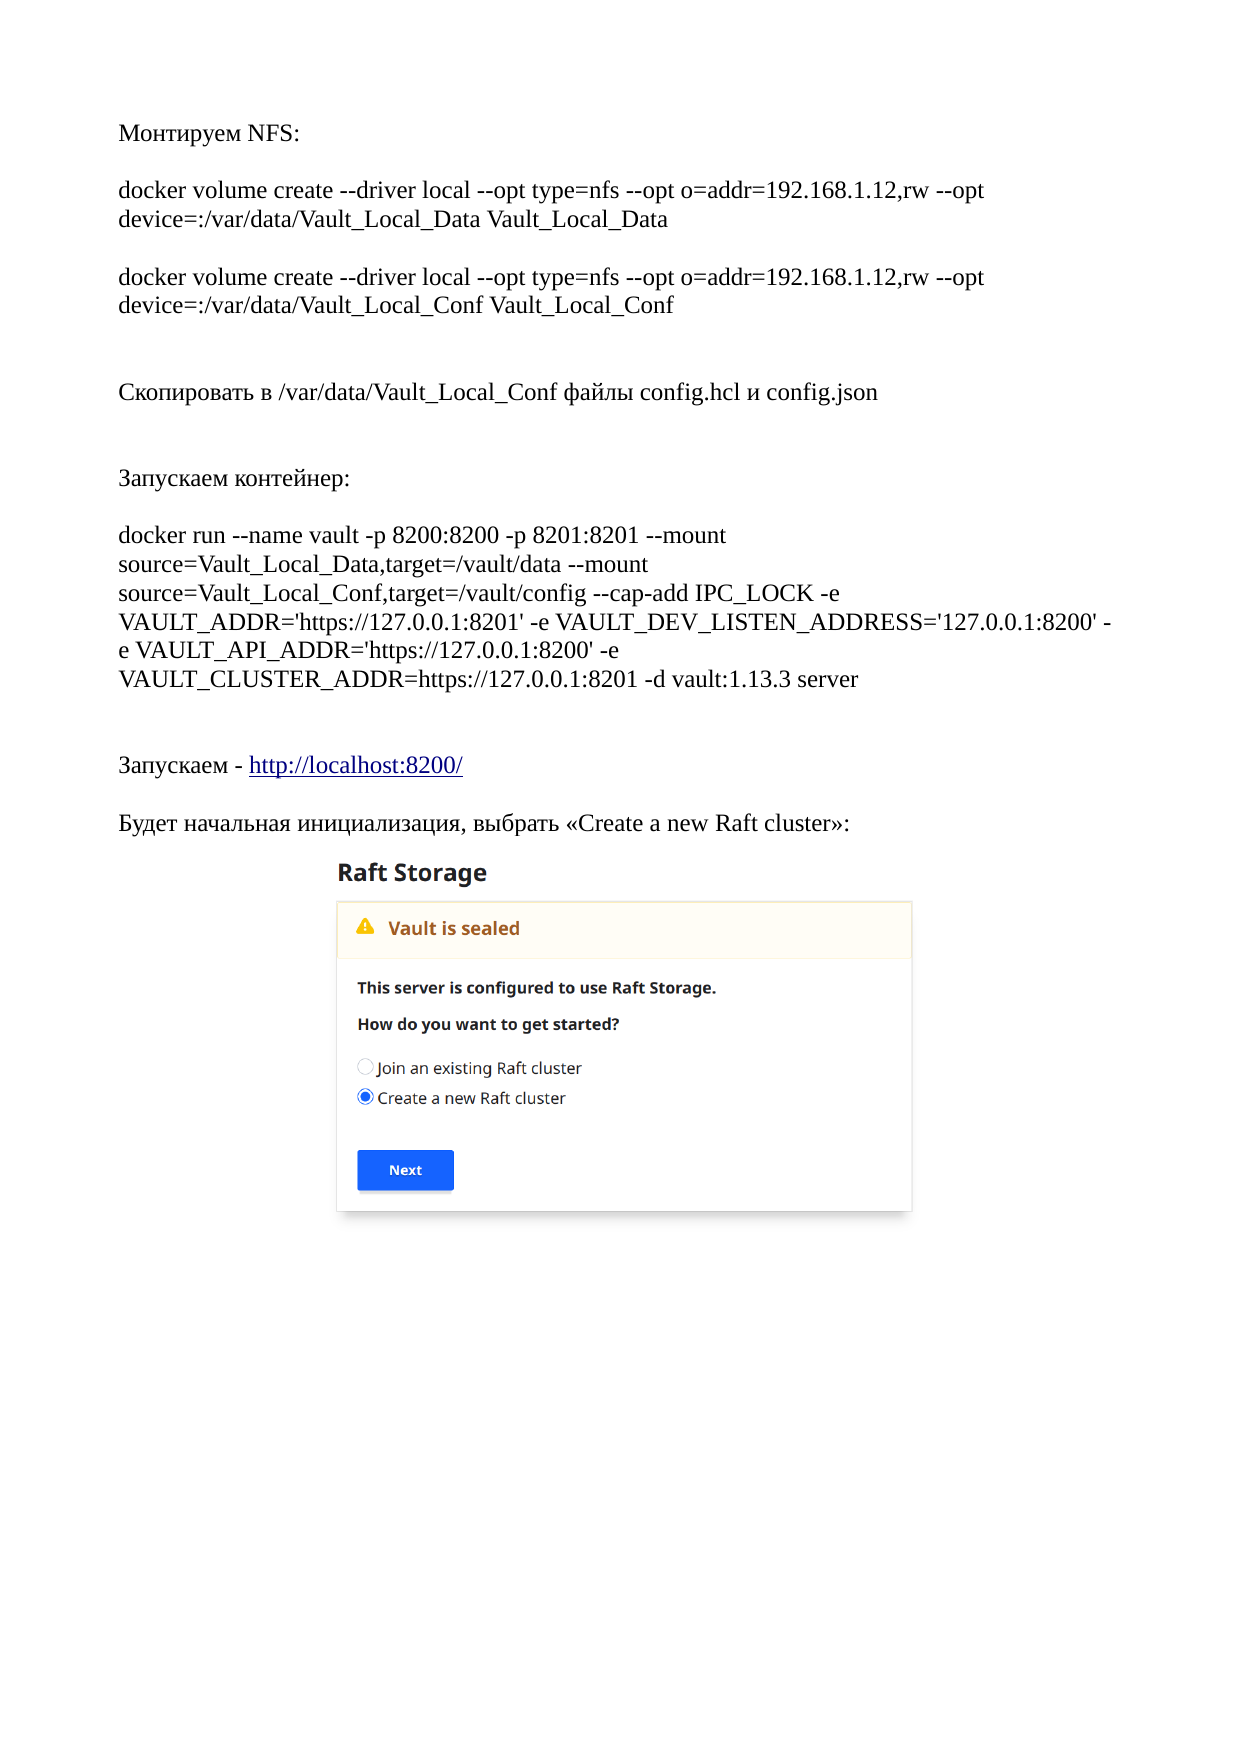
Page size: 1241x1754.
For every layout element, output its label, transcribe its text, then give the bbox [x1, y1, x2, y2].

text Запускаем - http://localhost:8200/ [118, 751, 1122, 779]
text docker volume create --driver local --opt type=nfs --opt o=addr=192.168.1.12,rw --opt device=:/var/data/Vault_Local_Data Vault_Local_Data [118, 176, 1122, 233]
text Монтируем NFS: [118, 118, 1122, 147]
text docker volume create --driver local --opt type=nfs --opt o=addr=192.168.1.12,rw --opt device=:/var/data/Vault_Local_Conf Vault_Local_Conf [118, 262, 1122, 319]
text Скопировать в /var/data/Vault_Local_Conf файлы config.hcl и config.json [118, 377, 1122, 406]
text Будет начальная инициализация, выбрать «Create a new Raft cluster»: [118, 808, 1122, 837]
text docker run --name vault -p 8200:8200 -p 8201:8201 --mount source=Vault_Local_Data,target=/vault/data --mount source=Vault_Local_Conf,target=/vault/config --cap-add IPC_LOCK -e VAULT_ADDR='https://127.0.0.1:8201' -e VAULT_DEV_LISTEN_ADDRESS='127.0.0.1:8200' -e VAULT_API_ADDR='https://127.0.0.1:8200' -e VAULT_CLUSTER_ADDR=https://127.0.0.1:8201 -d vault:1.13.3 server [118, 521, 1122, 693]
picture [290, 836, 951, 1251]
text Запускаем контейнер: [118, 463, 1122, 492]
